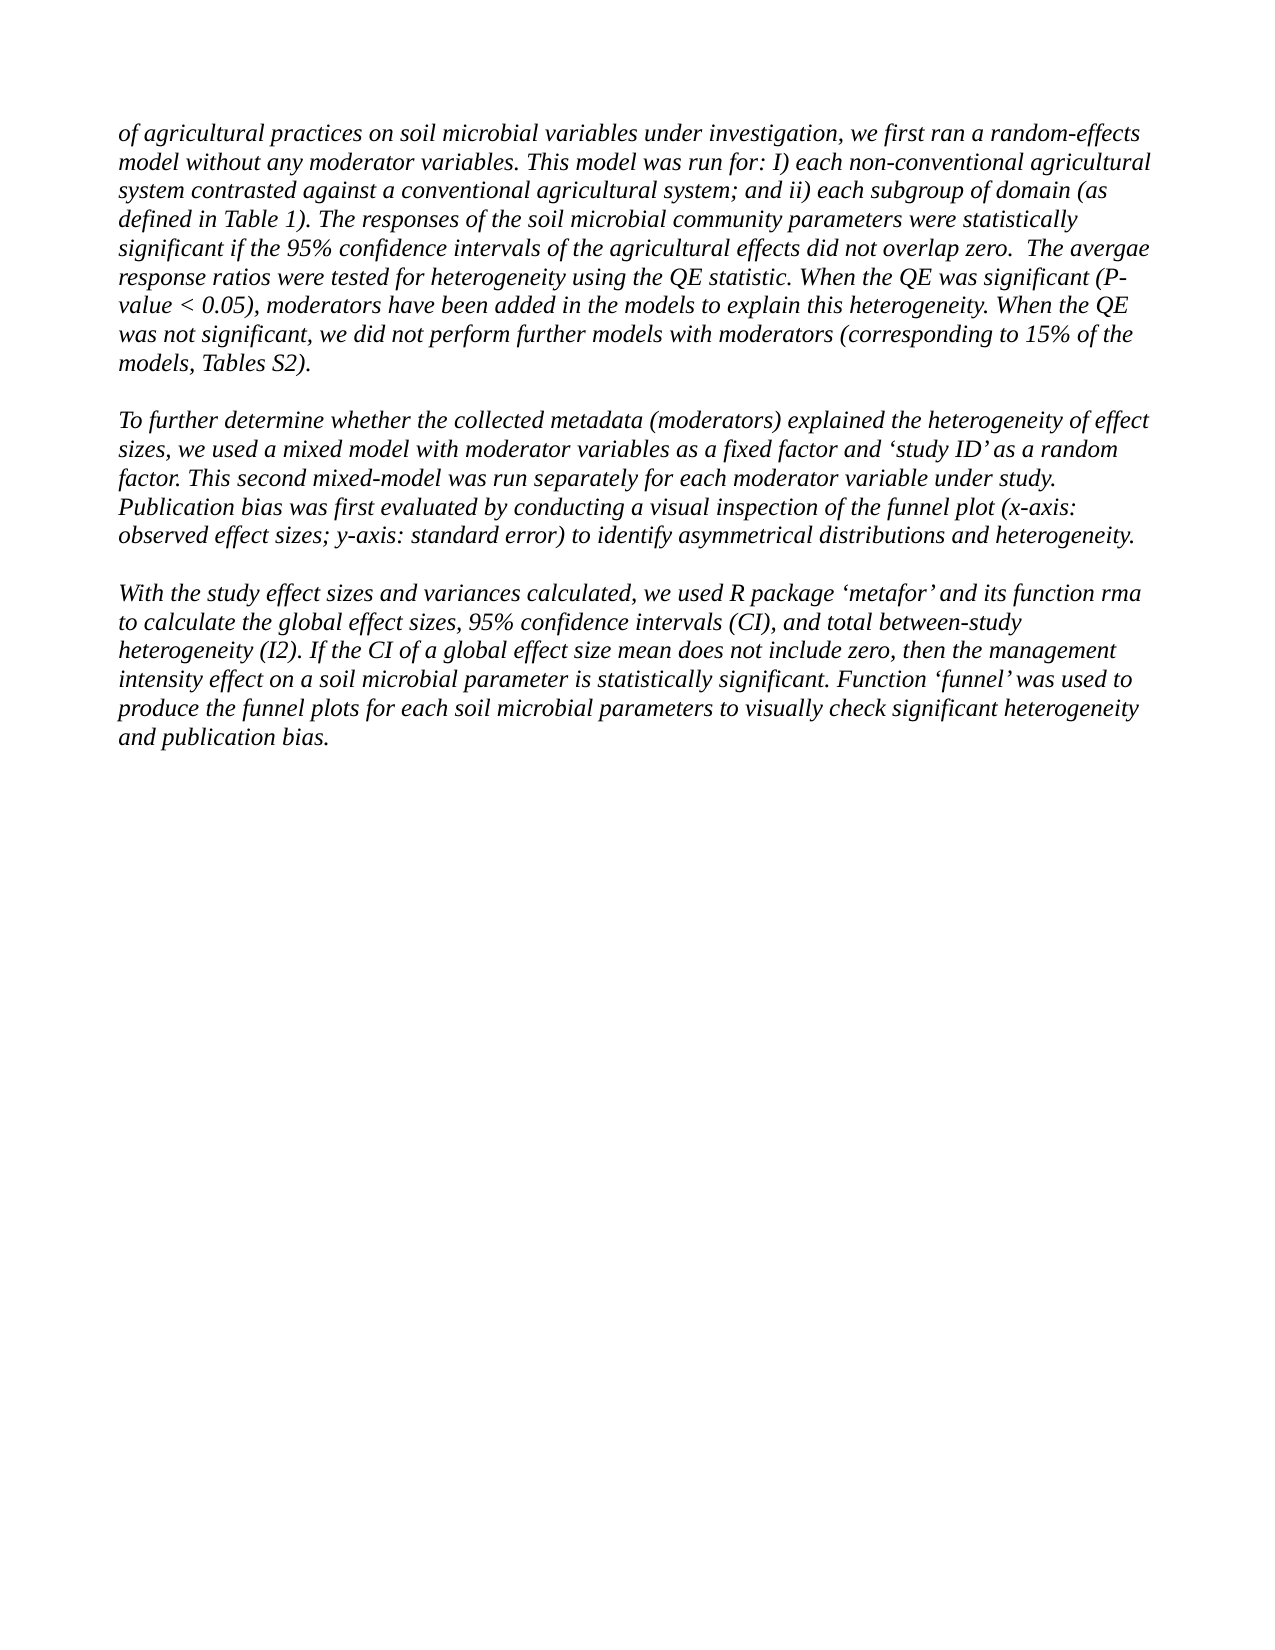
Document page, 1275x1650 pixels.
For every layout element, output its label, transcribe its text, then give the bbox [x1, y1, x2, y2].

text of agricultural practices on soil microbial variables under investigation, we first ran a random-effects model without any moderator variables. This model was run for: I) each non-conventional agricultural system contrasted against a conventional agricultural system; and ii) each subgroup of domain (as defined in Table 1). The responses of the soil microbial community parameters were statistically significant if the 95% confidence intervals of the agricultural effects did not overlap zero. The avergae response ratios were tested for heterogeneity using the QE statistic. When the QE was significant (P-value < 0.05), moderators have been added in the models to explain this heterogeneity. When the QE was not significant, we did not perform further models with moderators (corresponding to 15% of the models, Tables S2). [118, 118, 1157, 377]
text With the study effect sizes and variances calculated, we used R package ‘metafor’ and its function rma to calculate the global effect sizes, 95% confidence intervals (CI), and total between-study heterogeneity (I2). If the CI of a global effect size mean does not include zero, then the management intensity effect on a soil microbial parameter is statistically significant. Function ‘funnel’ was used to produce the funnel plots for each soil microbial parameters to visually check significant heterogeneity and publication bias. [118, 578, 1157, 751]
text To further determine whether the collected metadata (moderators) explained the heterogeneity of effect sizes, we used a mixed model with moderator variables as a fixed factor and ‘study ID’ as a random factor. This second mixed-model was run separately for each moderator variable under study. Publication bias was first evaluated by conducting a visual inspection of the funnel plot (x-axis: observed effect sizes; y-axis: standard error) to identify asymmetrical distributions and heterogeneity. [118, 406, 1157, 549]
